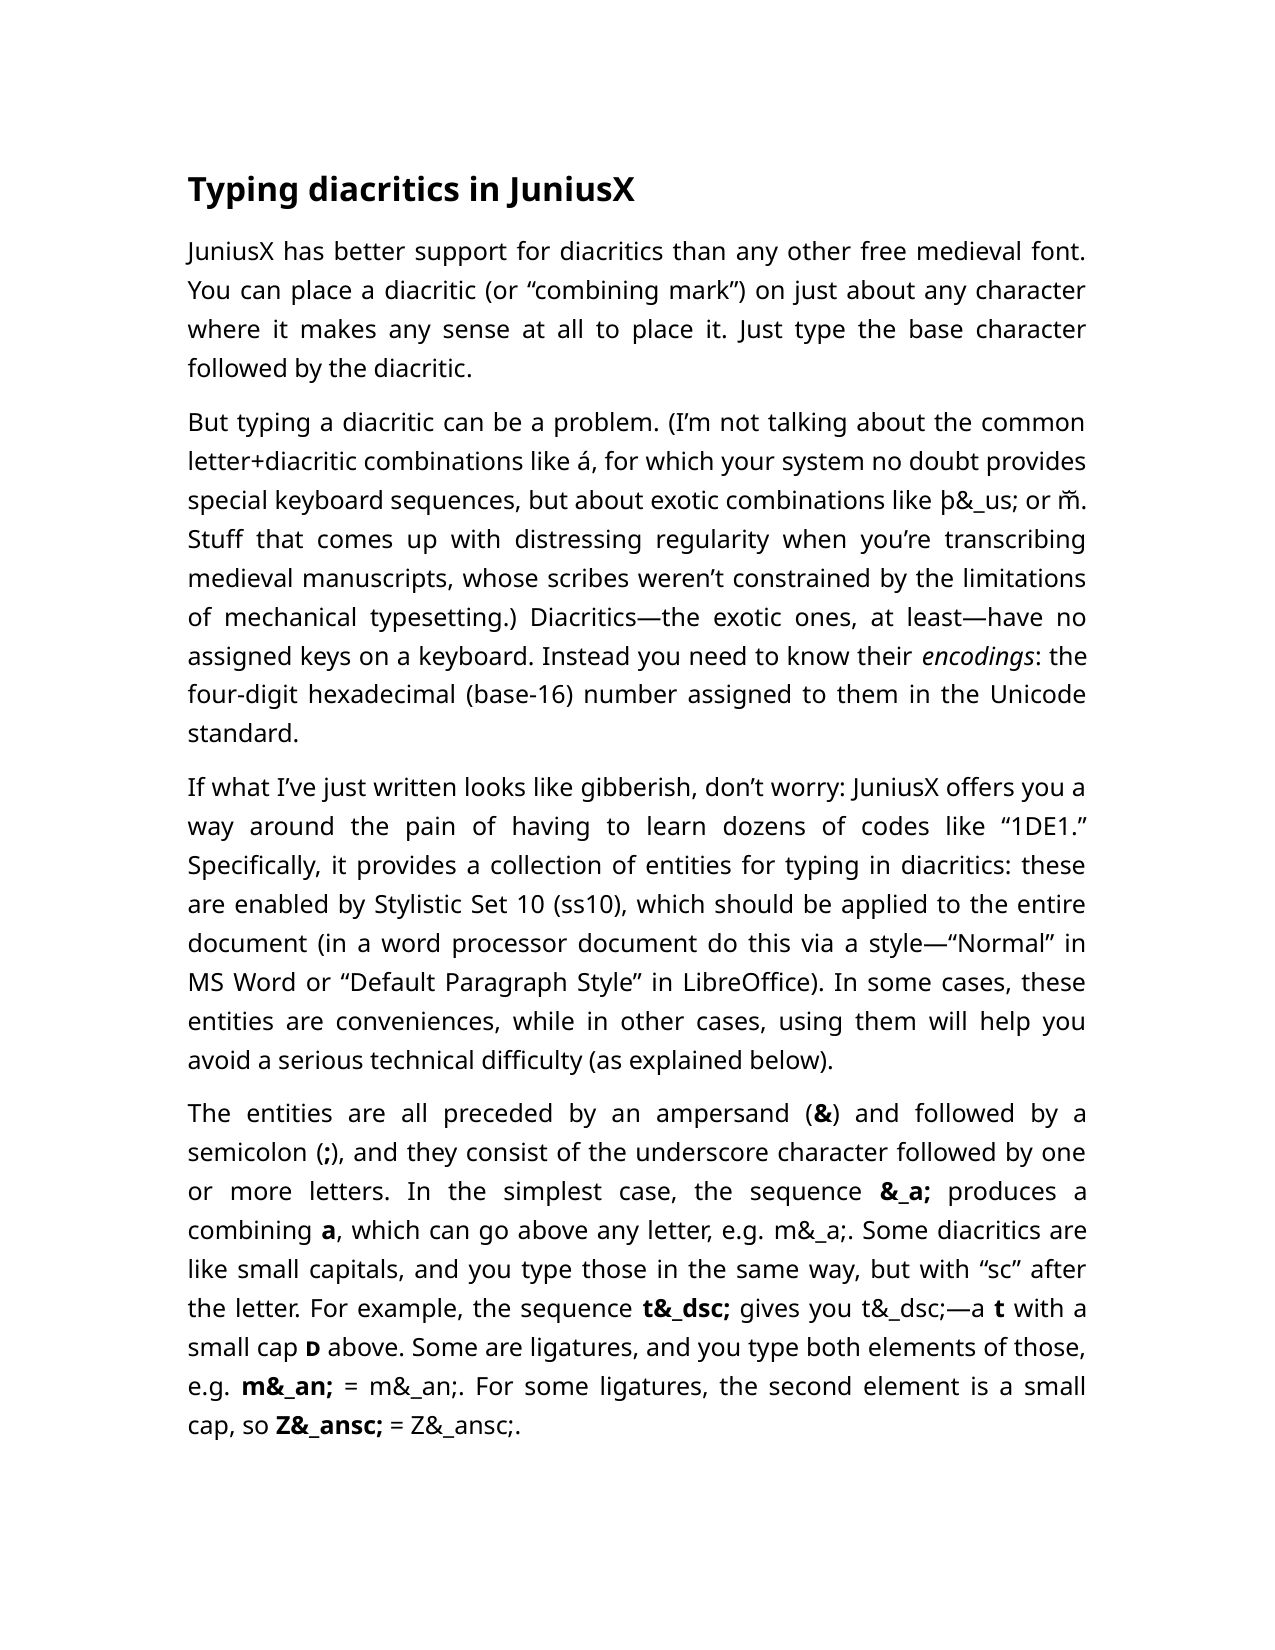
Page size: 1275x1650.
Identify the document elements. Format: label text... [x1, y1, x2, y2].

subtitle Typing diacritics in JuniusX [187, 176, 1087, 208]
text JuniusX has better support for diacritics than any other free medieval font. You can place a diacritic (or “combining mark”) on just about any character where it makes any sense at all to place it. Just type the base character followed by the diacritic. [187, 229, 1087, 385]
text But typing a diacritic can be a problem. (I’m not talking about the common letter+diacritic combinations like á, for which your system no doubt provides special keyboard sequences, but about exotic combinations like þ&_us; or mᷓ. Stuff that comes up with distressing regularity when you’re transcribing medieval manuscripts, whose scribes weren’t constrained by the limitations of mechanical typesetting.) Diacritics—the exotic ones, at least—have no assigned keys on a keyboard. Instead you need to know their encodings: the four-digit hexadecimal (base-16) number assigned to them in the Unicode standard. [187, 400, 1087, 751]
text If what I’ve just written looks like gibberish, don’t worry: JuniusX offers you a way around the pain of having to learn dozens of codes like “1DE1.” Specifically, it provides a collection of entities for typing in diacritics: these are enabled by Stylistic Set 10 (ss10), which should be applied to the entire document (in a word processor document do this via a style—“Normal” in MS Word or “Default Paragraph Style” in LibreOffice). In some cases, these entities are conveniences, while in other cases, using them will help you avoid a serious technical difficulty (as explained below). [187, 765, 1087, 1077]
text The entities are all preceded by an ampersand (&) and followed by a semicolon (;), and they consist of the underscore character followed by one or more letters. In the simplest case, the sequence &_a; produces a combining a, which can go above any letter, e.g. m&_a;. Some diacritics are like small capitals, and you type those in the same way, but with “sc” after the letter. For example, the sequence t&_dsc; gives you t&_dsc;—a t with a small cap d above. Some are ligatures, and you type both elements of those, e.g. m&_an; = m&_an;. For some ligatures, the second element is a small cap, so Z&_ansc; = Z&_ansc;. [187, 1091, 1087, 1442]
